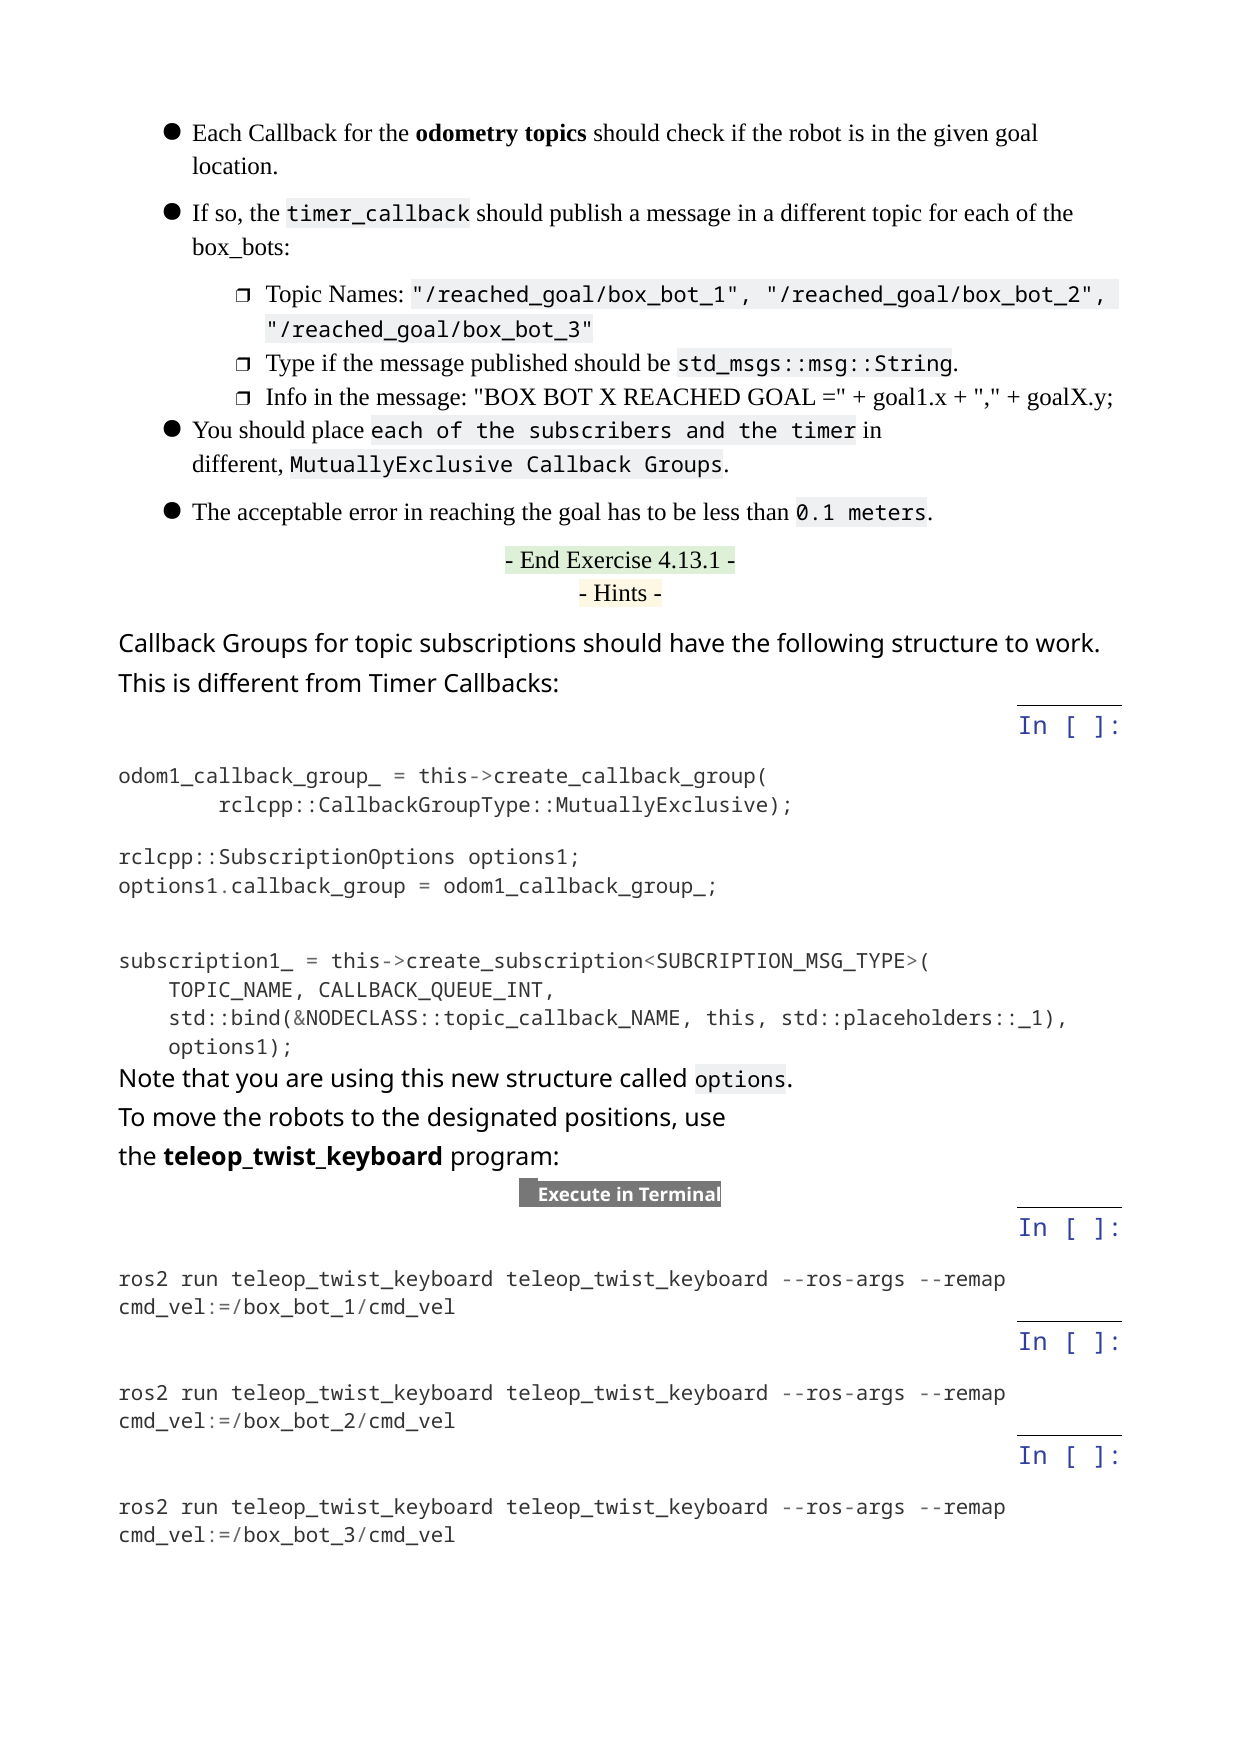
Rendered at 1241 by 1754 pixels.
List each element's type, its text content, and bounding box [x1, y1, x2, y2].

list You should place each of the subscribers and the timer in different, MutuallyExclusive Callback Groups. [162, 415, 1122, 479]
text In [ ]: [118, 1321, 1122, 1358]
text Note that you are using this new structure called options. [118, 1061, 1122, 1094]
text rclcpp::CallbackGroupType::MutuallyExclusive); [118, 790, 1122, 819]
text To move the robots to the designated positions, use the teleop_twist_keyboard program: [118, 1100, 1122, 1173]
text std::bind(&NODECLASS::topic_callback_NAME, this, std::placeholders::_1), [118, 1003, 1122, 1032]
list The acceptable error in reaching the goal has to be less than 0.1 meters. [162, 497, 1122, 527]
text In [ ]: [118, 1207, 1122, 1244]
list If so, the timer_callback should publish a message in a different topic for each of the box_bots: [162, 198, 1122, 261]
text ros2 run teleop_twist_keyboard teleop_twist_keyboard --ros-args --remap cmd_vel:=/box_bot_2/cmd_vel [118, 1378, 1122, 1435]
text ros2 run teleop_twist_keyboard teleop_twist_keyboard --ros-args --remap cmd_vel:=/box_bot_1/cmd_vel [118, 1264, 1122, 1321]
text Execute in Terminal [118, 1178, 1122, 1207]
text options1); [118, 1032, 1122, 1061]
list Each Callback for the odometry topics should check if the robot is in the given goal location. [162, 118, 1122, 180]
text ros2 run teleop_twist_keyboard teleop_twist_keyboard --ros-args --remap cmd_vel:=/box_bot_3/cmd_vel [118, 1492, 1122, 1549]
text - End Exercise 4.13.1 - [118, 546, 1122, 574]
text In [ ]: [118, 704, 1122, 742]
text options1.callback_group = odom1_callback_group_; [118, 871, 1122, 899]
list Type if the message published should be std_msgs::msg::String. [236, 348, 1122, 377]
text odom1_callback_group_ = this->create_callback_group( [118, 762, 1122, 790]
list Info in the message: "BOX BOT X REACHED GOAL =" + goal1.x + "," + goalX.y; [236, 382, 1122, 411]
text In [ ]: [118, 1435, 1122, 1472]
text subscription1_ = this->create_subscription<SUBCRIPTION_MSG_TYPE>( [118, 946, 1122, 975]
text - Hints - [118, 578, 1122, 607]
text TOPIC_NAME, CALLBACK_QUEUE_INT, [118, 975, 1122, 1003]
text rclcpp::SubscriptionOptions options1; [118, 842, 1122, 871]
text Callback Groups for topic subscriptions should have the following structure to work. This is different from Timer Callbacks: [118, 626, 1122, 699]
list Topic Names: "/reached_goal/box_bot_1", "/reached_goal/box_bot_2", "/reached_goal/box_bot_3" [236, 279, 1122, 343]
